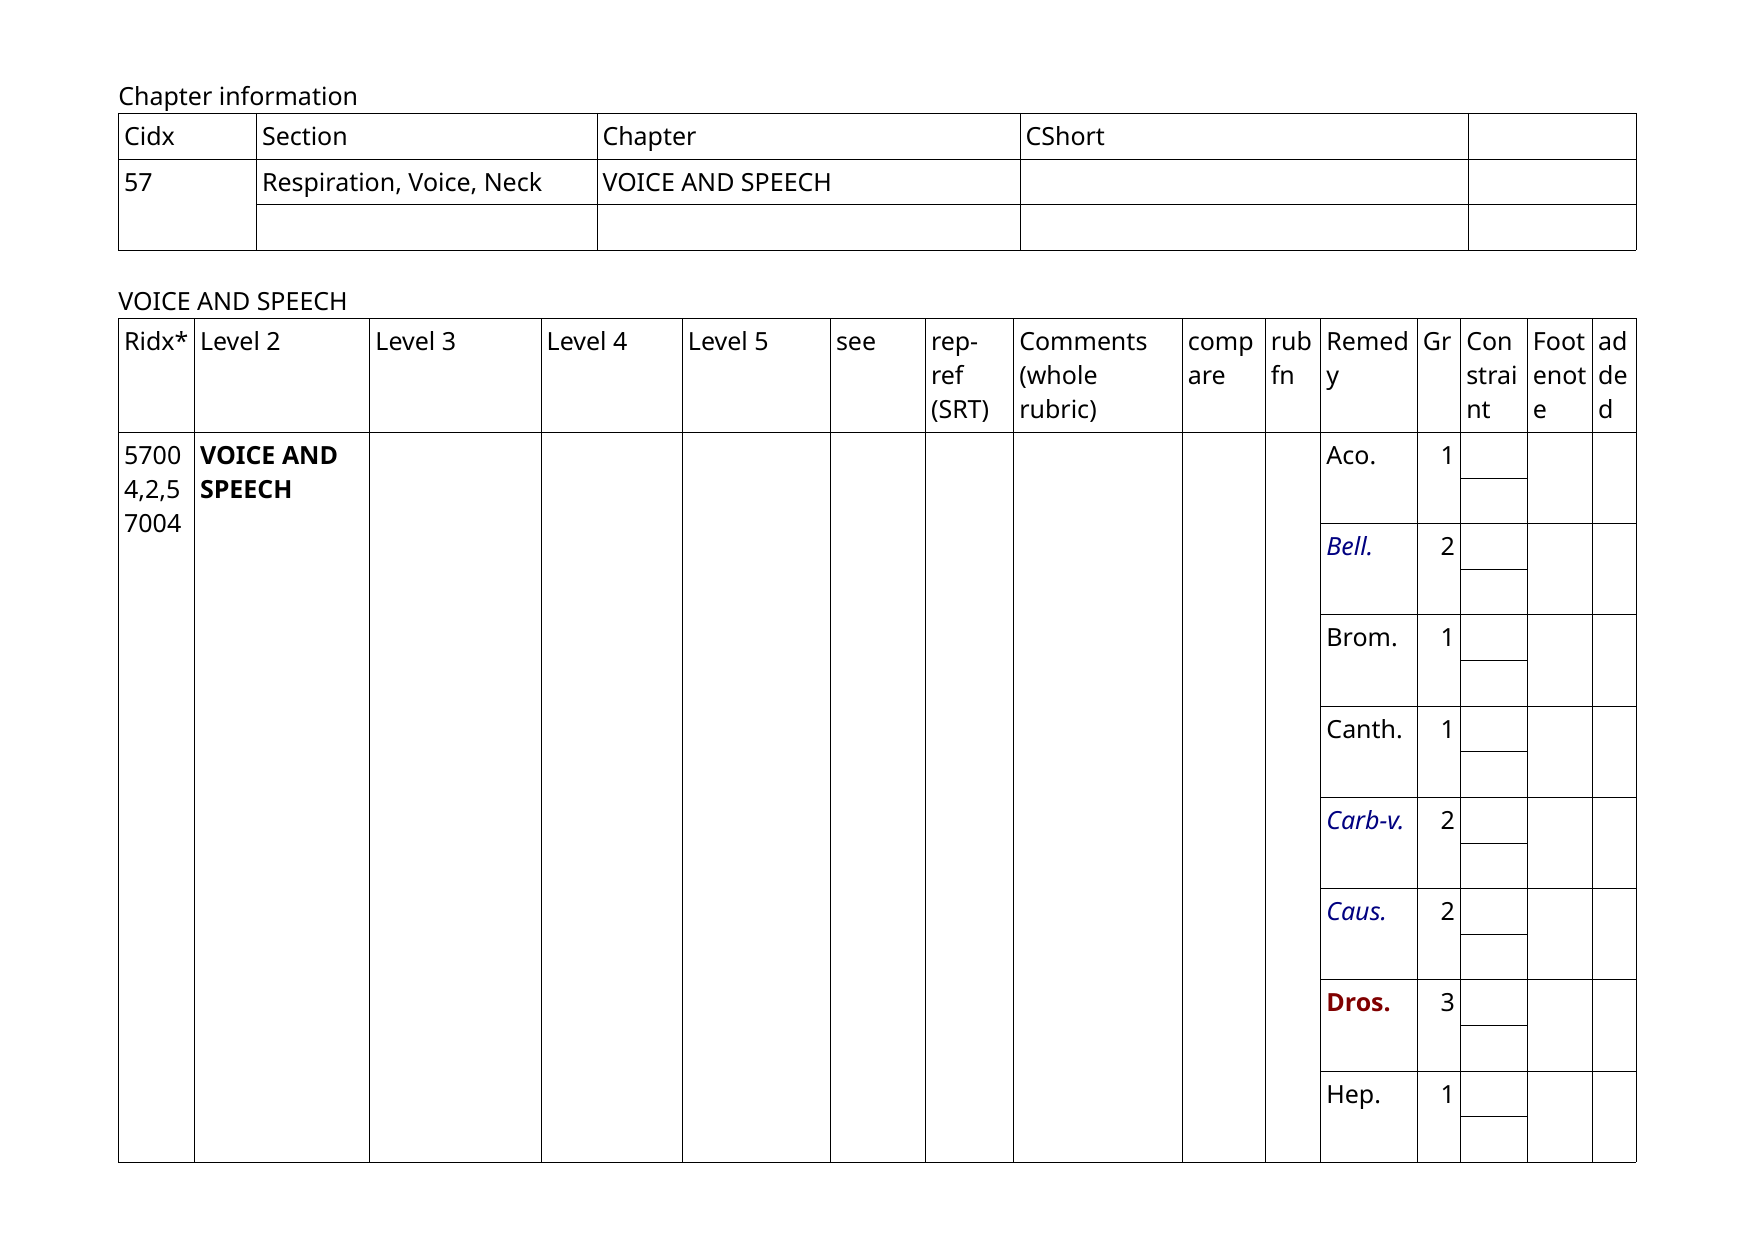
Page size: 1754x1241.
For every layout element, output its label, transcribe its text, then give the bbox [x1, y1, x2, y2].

table_cell [926, 433, 1013, 1162]
table_cell Dros. [1321, 980, 1417, 1071]
table_cell [1266, 433, 1320, 1162]
table_cell [1461, 570, 1527, 614]
table_cell Voice and Speech [195, 433, 369, 1162]
table_cell Canth. [1321, 707, 1417, 797]
table_header Remedy [1321, 319, 1417, 432]
table_cell [1593, 707, 1636, 797]
table_cell 1 [1418, 1072, 1460, 1162]
table_cell [1461, 798, 1527, 842]
table_cell 57004,2,57004 [119, 433, 194, 1162]
table_cell [1593, 615, 1636, 706]
table_cell [1469, 160, 1636, 204]
table_header CShort [1021, 114, 1468, 158]
table_header compare [1183, 319, 1265, 432]
table_cell [1593, 980, 1636, 1071]
table_cell [370, 433, 541, 1162]
table_cell [683, 433, 830, 1162]
table_cell [1461, 707, 1527, 751]
table_header Level 5 [683, 319, 830, 432]
table_cell [1461, 752, 1527, 797]
table_cell Respiration, Voice, Neck [257, 160, 597, 204]
table_cell Bell. [1321, 524, 1417, 614]
table_cell [1461, 889, 1527, 934]
table_cell [1183, 433, 1265, 1162]
table_cell [598, 205, 1020, 250]
table_header Section [257, 114, 597, 158]
table_header Chapter [598, 114, 1020, 158]
table_cell 2 [1418, 798, 1460, 888]
table_cell [1461, 1072, 1527, 1116]
table_cell [1021, 160, 1468, 204]
table_cell [1461, 615, 1527, 660]
table_cell 2 [1418, 889, 1460, 979]
table_header Constraint [1461, 319, 1527, 432]
table_cell [1014, 433, 1182, 1162]
table_cell [1461, 479, 1527, 523]
table_header Level 3 [370, 319, 541, 432]
table_cell 1 [1418, 615, 1460, 706]
table_cell [1593, 889, 1636, 979]
table_cell 3 [1418, 980, 1460, 1071]
table_cell [1593, 1072, 1636, 1162]
table_cell [1461, 661, 1527, 706]
table_cell [1593, 433, 1636, 523]
table_header Cidx [119, 114, 256, 158]
table_cell 2 [1418, 524, 1460, 614]
text VOICE AND SPEECH [118, 284, 1636, 318]
table_cell [1461, 980, 1527, 1025]
table_header Level 4 [542, 319, 682, 432]
table_cell Aco. [1321, 433, 1417, 523]
table_header Footenote [1528, 319, 1592, 432]
table_cell 1 [1418, 433, 1460, 523]
table_cell Brom. [1321, 615, 1417, 706]
table_cell [1528, 1072, 1592, 1162]
table_cell [1461, 1117, 1527, 1162]
text Chapter information [118, 79, 1636, 113]
table_cell [1528, 707, 1592, 797]
table_cell [1528, 524, 1592, 614]
table_header Ridx* [119, 319, 194, 432]
table_cell 1 [1418, 707, 1460, 797]
table_cell Carb-v. [1321, 798, 1417, 888]
table_cell [1528, 615, 1592, 706]
table_header [1469, 114, 1636, 158]
table_cell [1593, 798, 1636, 888]
table_cell [1593, 524, 1636, 614]
table_cell [1528, 433, 1592, 523]
table_cell [1461, 935, 1527, 979]
table_cell [1021, 205, 1468, 250]
table_header rub fn [1266, 319, 1320, 432]
table_cell [1461, 1026, 1527, 1071]
table_cell [831, 433, 925, 1162]
table_header added [1593, 319, 1636, 432]
table_cell Hep. [1321, 1072, 1417, 1162]
table_cell [1528, 980, 1592, 1071]
table_cell [1469, 205, 1636, 250]
table_header Comments (whole rubric) [1014, 319, 1182, 432]
table_cell [1461, 524, 1527, 569]
table_header rep-ref (SRT) [926, 319, 1013, 432]
table_cell Caus. [1321, 889, 1417, 979]
table_cell 57 [119, 160, 256, 250]
table_cell [542, 433, 682, 1162]
table_cell [1461, 844, 1527, 888]
table_cell VOICE AND SPEECH [598, 160, 1020, 204]
table_cell [1528, 889, 1592, 979]
table_cell [1528, 798, 1592, 888]
table_header Level 2 [195, 319, 369, 432]
table_cell [1461, 433, 1527, 477]
table_cell [257, 205, 597, 250]
table_header Gr [1418, 319, 1460, 432]
table_header see [831, 319, 925, 432]
